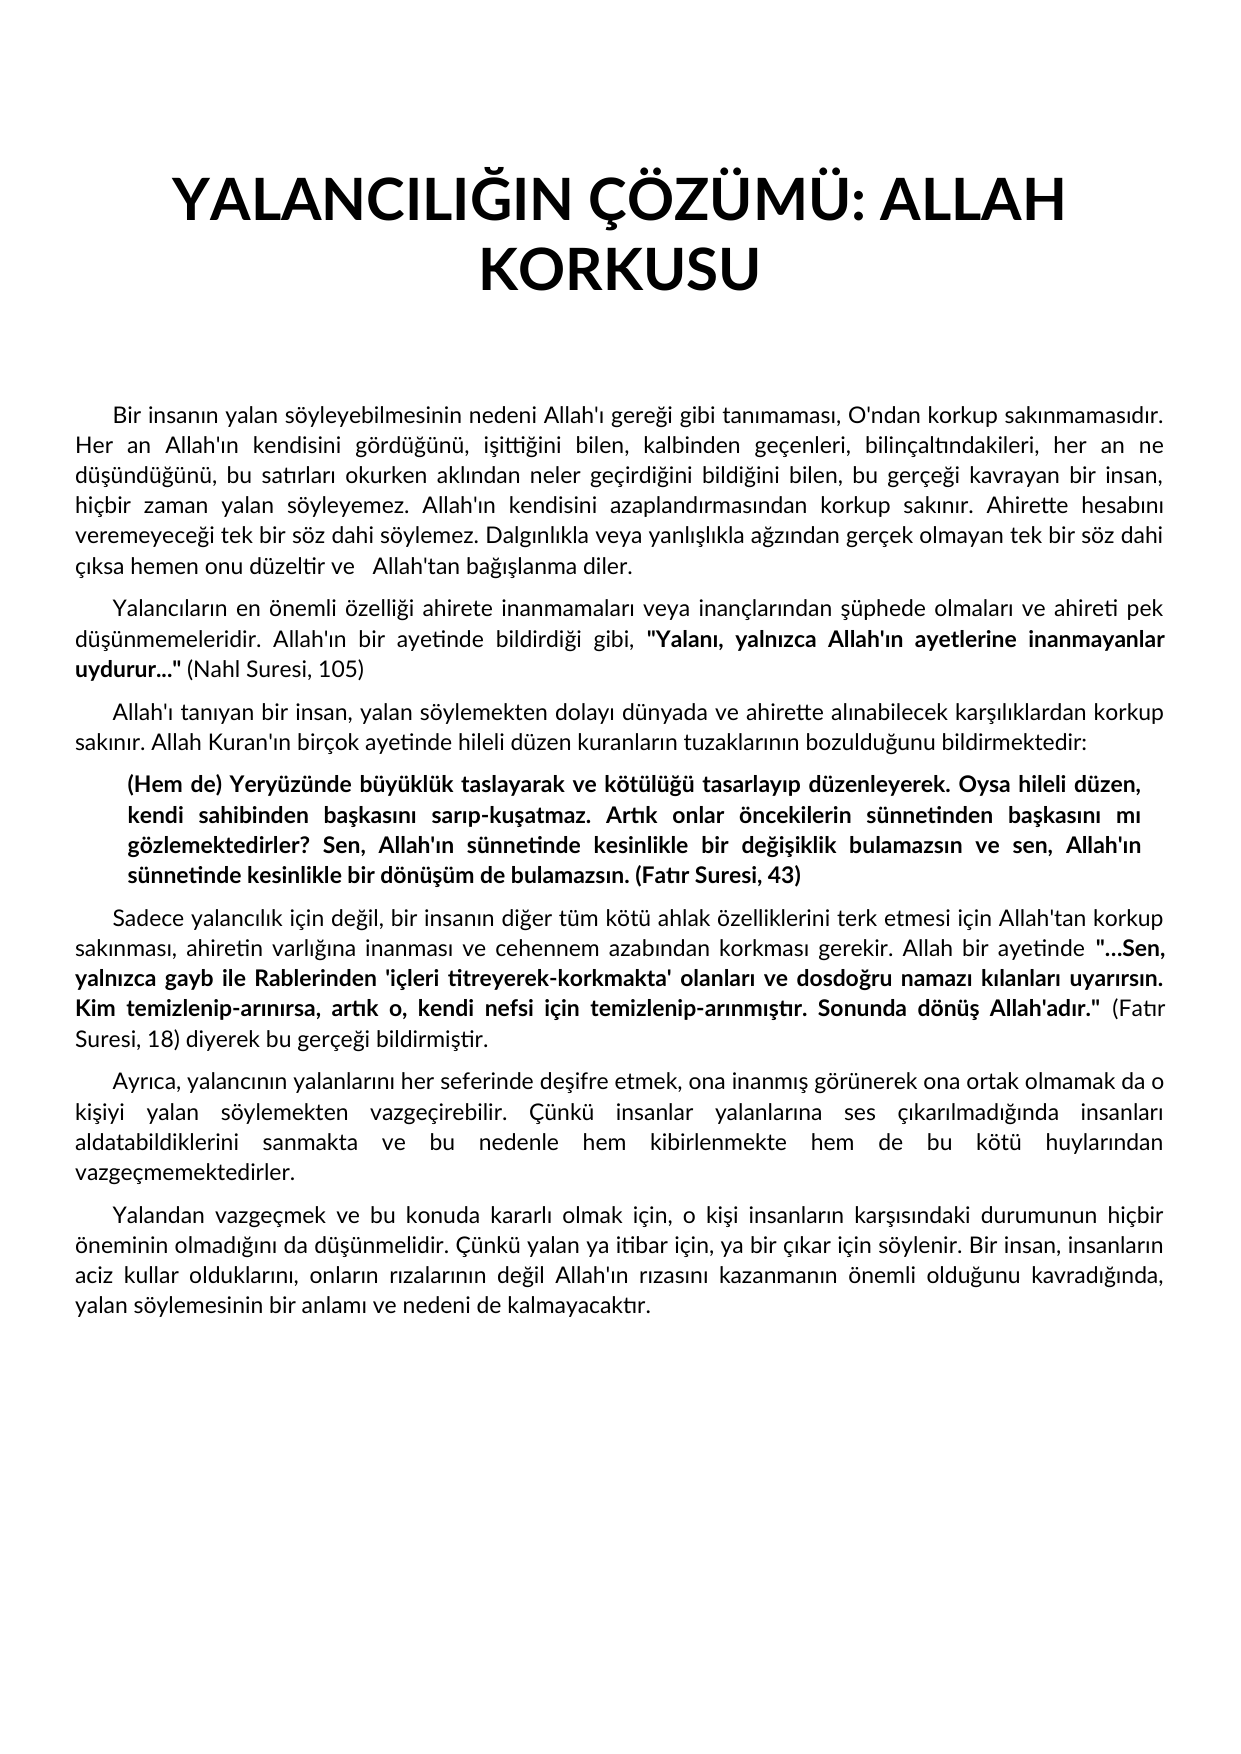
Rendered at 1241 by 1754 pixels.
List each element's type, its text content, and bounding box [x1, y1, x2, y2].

text Ayrıca, yalancının yalanlarını her seferinde deşifre etmek, ona inanmış görünerek ona ortak olmamak da o kişiyi yalan söylemekten vazgeçirebilir. Çünkü insanlar yalanlarına ses çıkarılmadığında insanları aldatabildiklerini sanmakta ve bu nedenle hem kibirlenmekte hem de bu kötü huylarından vazgeçmemektedirler. [75, 1067, 1165, 1185]
text Yalancıların en önemli özelliği ahirete inanmamaları veya inançlarından şüphede olmaları ve ahireti pek düşünmemeleridir. Allah'ın bir ayetinde bildirdiği gibi, "Yalanı, yalnızca Allah'ın ayetlerine inanmayanlar uydurur..." (Nahl Suresi, 105) [75, 594, 1165, 682]
text Allah'ı tanıyan bir insan, yalan söylemekten dolayı dünyada ve ahirette alınabilecek karşılıklardan korkup sakınır. Allah Kuran'ın birçok ayetinde hileli düzen kuranların tuzaklarının bozulduğunu bildirmektedir: [75, 697, 1165, 755]
text Yalandan vazgeçmek ve bu konuda kararlı olmak için, o kişi insanların karşısındaki durumunun hiçbir öneminin olmadığını da düşünmelidir. Çünkü yalan ya itibar için, ya bir çıkar için söylenir. Bir insan, insanların aciz kullar olduklarını, onların rızalarının değil Allah'ın rızasını kazanmanın önemli olduğunu kavradığında, yalan söylemesinin bir anlamı ve nedeni de kalmayacaktır. [75, 1200, 1165, 1318]
subtitle YALANCILIĞIN ÇÖZÜMÜ: ALLAH KORKUSU [75, 162, 1165, 302]
text Sadece yalancılık için değil, bir insanın diğer tüm kötü ahlak özelliklerini terk etmesi için Allah'tan korkup sakınması, ahiretin varlığına inanması ve cehennem azabından korkması gerekir. Allah bir ayetinde "…Sen, yalnızca gayb ile Rablerinden 'içleri titreyerek-korkmakta' olanları ve dosdoğru namazı kılanları uyarırsın. Kim temizlenip-arınırsa, artık o, kendi nefsi için temizlenip-arınmıştır. Sonunda dönüş Allah'adır." (Fatır Suresi, 18) diyerek bu gerçeği bildirmiştir. [75, 903, 1165, 1052]
text Bir insanın yalan söyleyebilmesinin nedeni Allah'ı gereği gibi tanımaması, O'ndan korkup sakınmamasıdır. Her an Allah'ın kendisini gördüğünü, işittiğini bilen, kalbinden geçenleri, bilinçaltındakileri, her an ne düşündüğünü, bu satırları okurken aklından neler geçirdiğini bildiğini bilen, bu gerçeği kavrayan bir insan, hiçbir zaman yalan söyleyemez. Allah'ın kendisini azaplandırmasından korkup sakınır. Ahirette hesabını veremeyeceği tek bir söz dahi söylemez. Dalgınlıkla veya yanlışlıkla ağzından gerçek olmayan tek bir söz dahi çıksa hemen onu düzeltir ve Allah'tan bağışlanma diler. [75, 400, 1165, 579]
text (Hem de) Yeryüzünde büyüklük taslayarak ve kötülüğü tasarlayıp düzenleyerek. Oysa hileli düzen, kendi sahibinden başkasını sarıp-kuşatmaz. Artık onlar öncekilerin sünnetinden başkasını mı gözlemektedirler? Sen, Allah'ın sünnetinde kesinlikle bir değişiklik bulamazsın ve sen, Allah'ın sünnetinde kesinlikle bir dönüşüm de bulamazsın. (Fatır Suresi, 43) [127, 770, 1143, 888]
